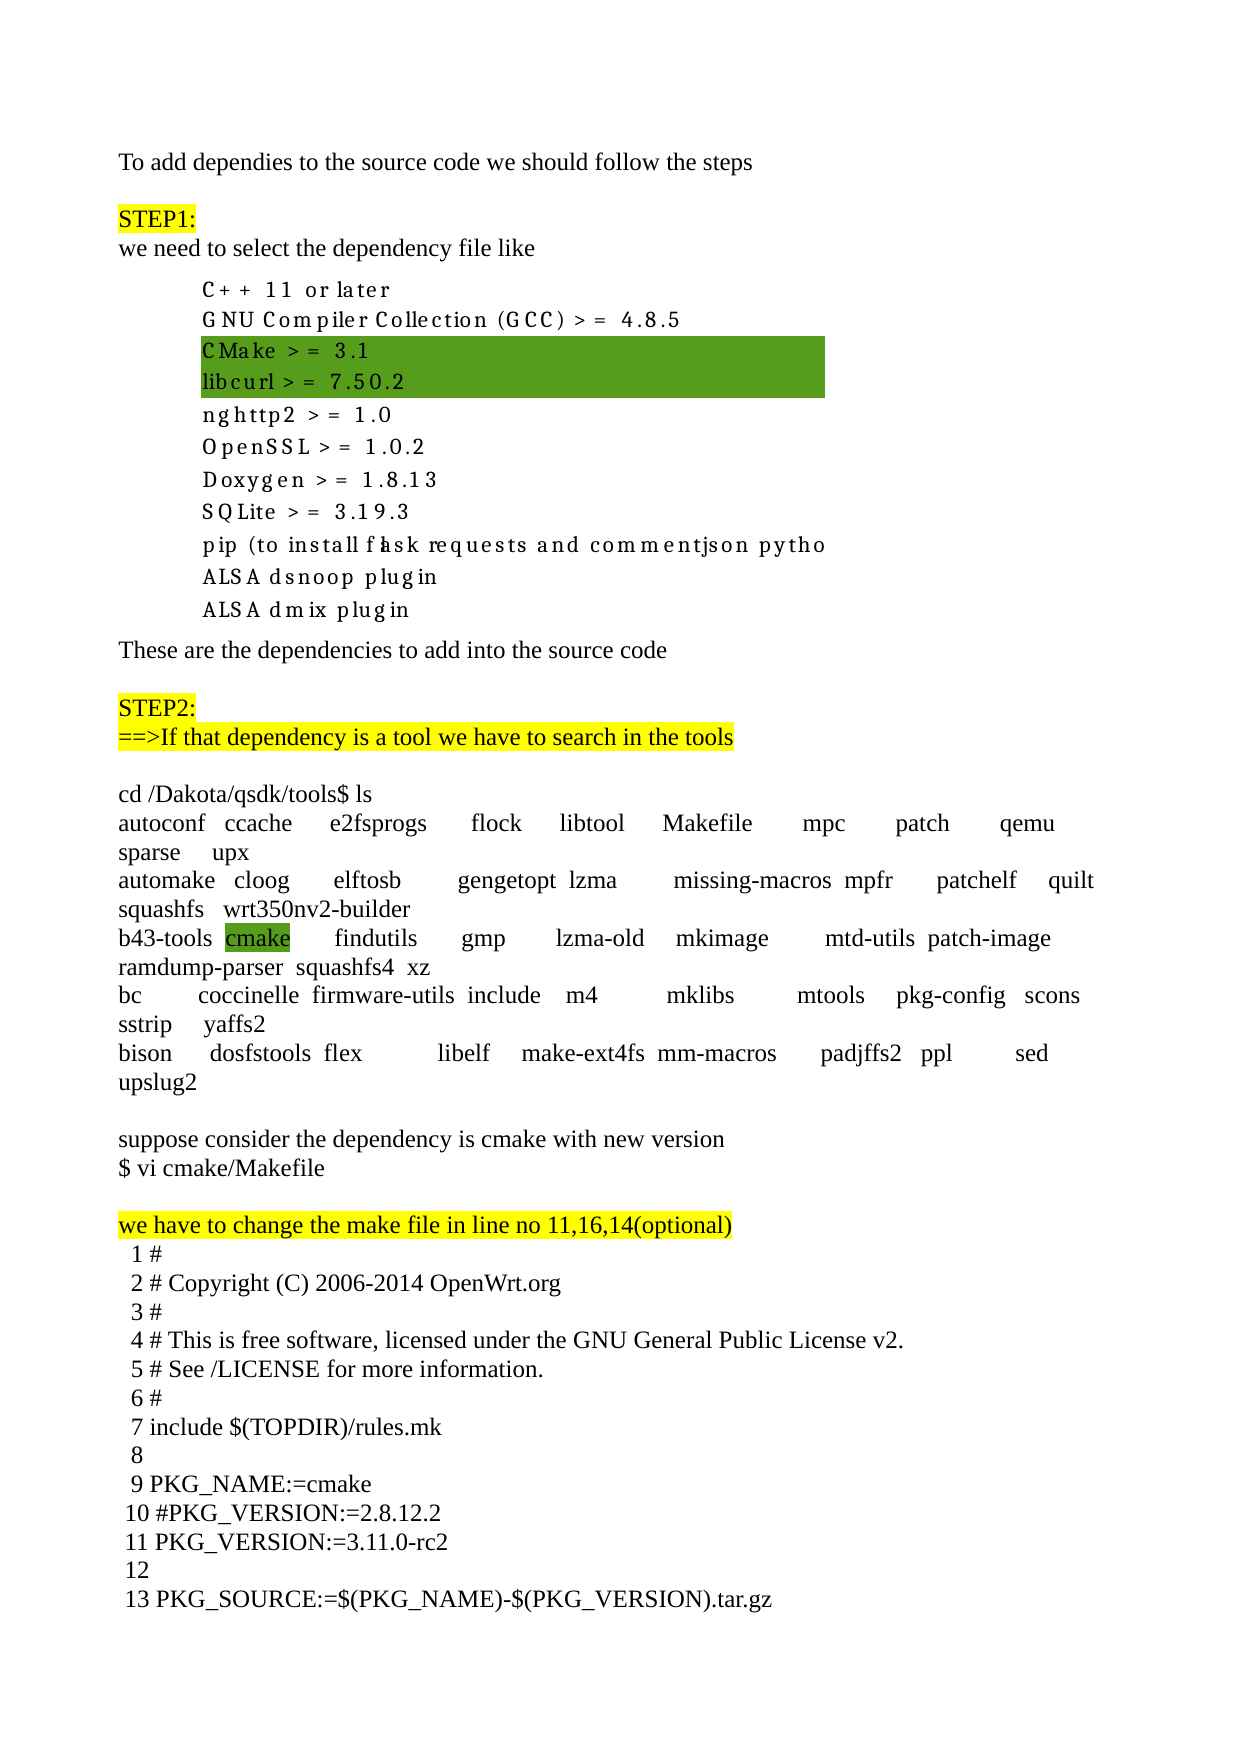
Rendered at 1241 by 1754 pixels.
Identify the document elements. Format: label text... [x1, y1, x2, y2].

text suppose consider the dependency is cmake with new version [118, 1124, 1122, 1153]
text 9 PKG_NAME:=cmake [118, 1469, 1122, 1498]
text 2 # Copyright (C) 2006-2014 OpenWrt.org [118, 1268, 1122, 1297]
text 5 # See /LICENSE for more information. [118, 1354, 1122, 1383]
text cd /Dakota/qsdk/tools$ ls [118, 779, 1122, 808]
text These are the dependencies to add into the source code [118, 636, 1122, 664]
text 1 # [118, 1239, 1122, 1268]
text 7 include $(TOPDIR)/rules.mk [118, 1412, 1122, 1441]
text we have to change the make file in line no 11,16,14(optional) [118, 1211, 1122, 1239]
text 4 # This is free software, licensed under the GNU General Public License v2. [118, 1326, 1122, 1354]
text 11 PKG_VERSION:=3.11.0-rc2 [118, 1527, 1122, 1556]
text To add dependies to the source code we should follow the steps [118, 147, 1122, 176]
text we need to select the dependency file like [118, 233, 1122, 262]
text autoconf ccache e2fsprogs flock libtool Makefile mpc patch qemu sparse upx [118, 808, 1122, 866]
text ==>If that dependency is a tool we have to search in the tools [118, 722, 1122, 751]
text 3 # [118, 1297, 1122, 1326]
text bc coccinelle firmware-utils include m4 mklibs mtools pkg-config scons sstrip yaffs2 [118, 981, 1122, 1038]
text 12 [118, 1556, 1122, 1584]
text STEP1: [118, 204, 1122, 233]
text automake cloog elftosb gengetopt lzma missing-macros mpfr patchelf quilt squashfs wrt350nv2-builder [118, 866, 1122, 923]
text $ vi cmake/Makefile [118, 1153, 1122, 1182]
text b43-tools cmake findutils gmp lzma-old mkimage mtd-utils patch-image ramdump-parser squashfs4 xz [118, 923, 1122, 981]
text 8 [118, 1441, 1122, 1469]
text STEP2: [118, 693, 1122, 722]
text 10 #PKG_VERSION:=2.8.12.2 [118, 1498, 1122, 1527]
text bison dosfstools flex libelf make-ext4fs mm-macros padjffs2 ppl sed upslug2 [118, 1038, 1122, 1096]
text 13 PKG_SOURCE:=$(PKG_NAME)-$(PKG_VERSION).tar.gz [118, 1584, 1122, 1613]
text 6 # [118, 1383, 1122, 1412]
